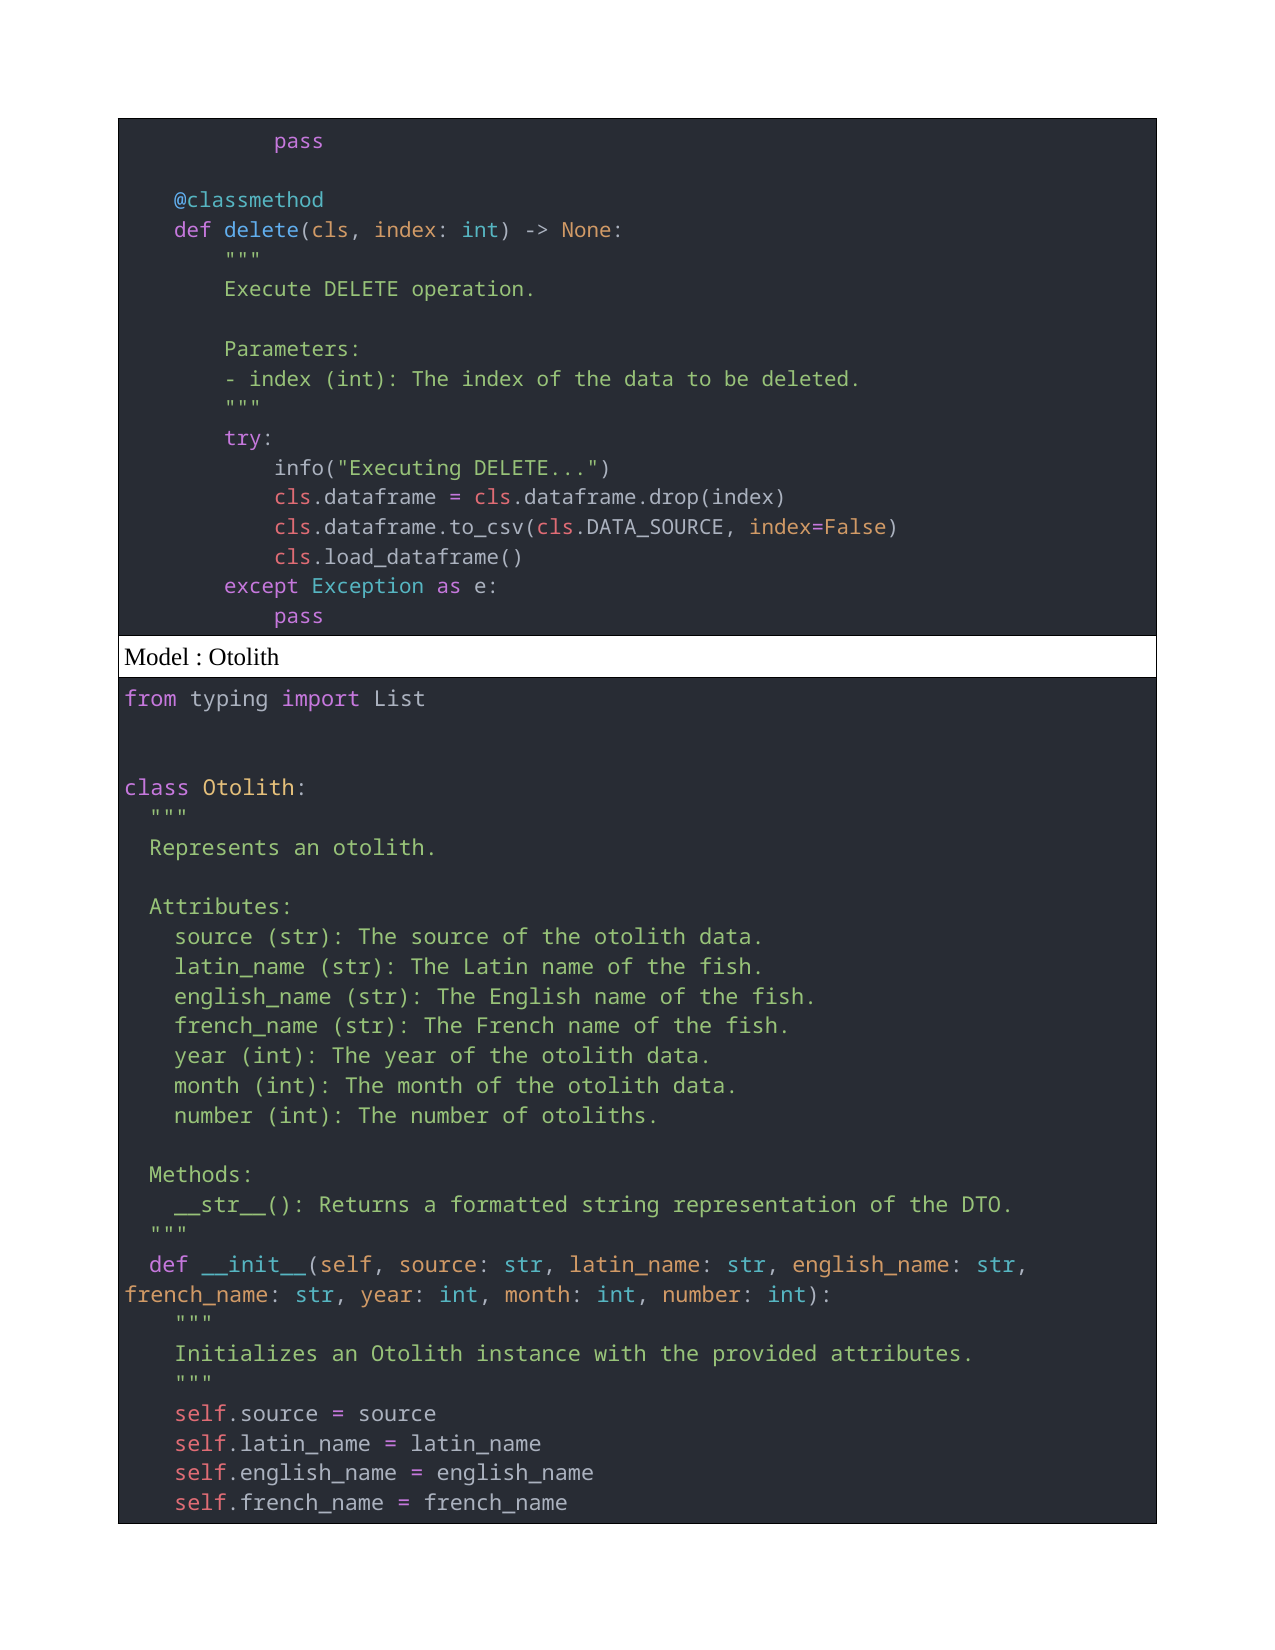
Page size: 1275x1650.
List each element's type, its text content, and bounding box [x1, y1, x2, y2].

table_cell from typing import List class Otolith: """ Represents an otolith. Attributes: source (str): The source of the otolith data. latin_name (str): The Latin name of the fish. english_name (str): The English name of the fish. french_name (str): The French name of the fish. year (int): The year of the otolith data. month (int): The month of the otolith data. number (int): The number of otoliths. Methods: __str__(): Returns a formatted string representation of the DTO. """ def __init__(self, source: str, latin_name: str, english_name: str, french_name: str, year: int, month: int, number: int): """ Initializes an Otolith instance with the provided attributes. """ self.source = source self.latin_name = latin_name self.english_name = english_name self.french_name = french_name [119, 678, 1156, 1523]
table_cell Model : Otolith [119, 636, 1156, 677]
table_cell pass @classmethod def delete(cls, index: int) -> None: """ Execute DELETE operation. Parameters: - index (int): The index of the data to be deleted. """ try: info("Executing DELETE...") cls.dataframe = cls.dataframe.drop(index) cls.dataframe.to_csv(cls.DATA_SOURCE, index=False) cls.load_dataframe() except Exception as e: pass [119, 119, 1156, 635]
